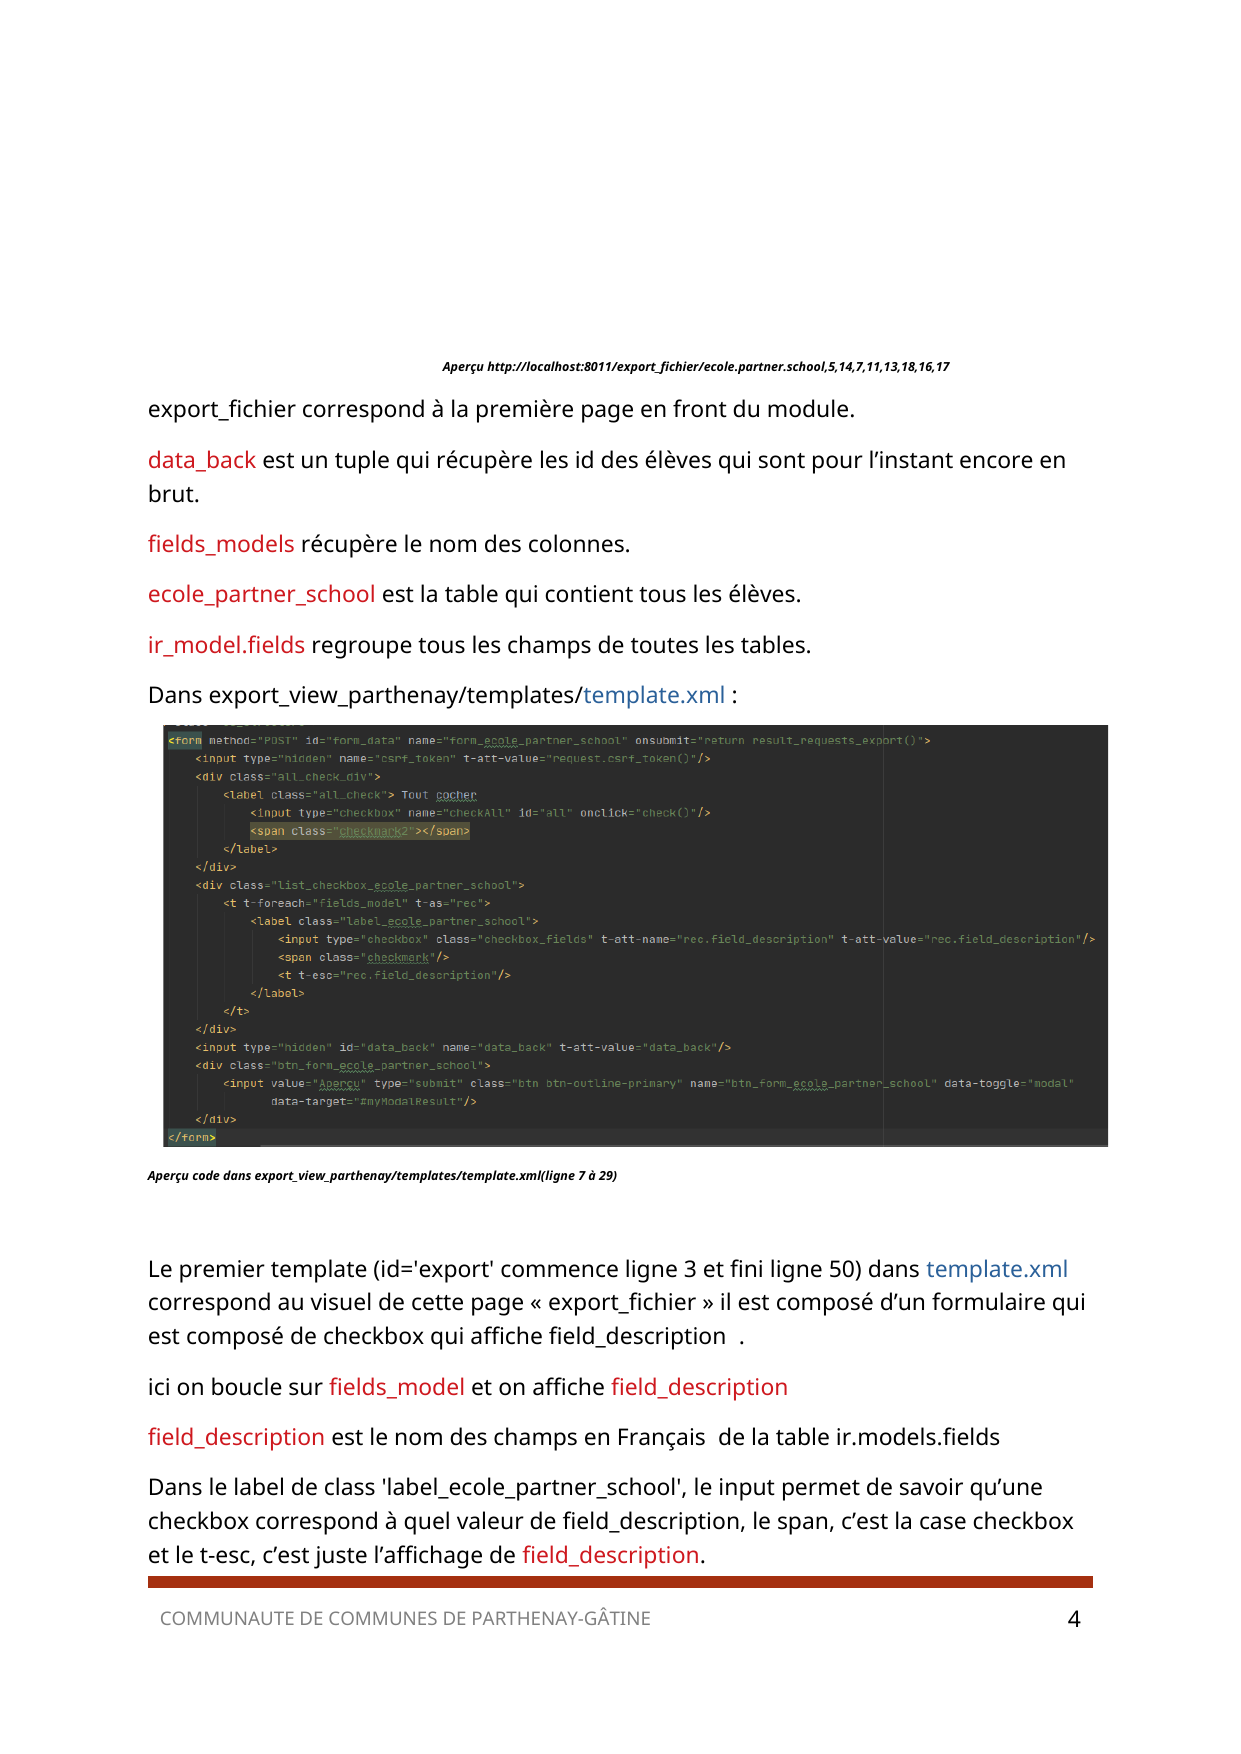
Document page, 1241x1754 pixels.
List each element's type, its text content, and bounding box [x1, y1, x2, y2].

text field_description est le nom des champs en Français de la table ir.models.fields [148, 1421, 1093, 1452]
text fields_models récupère le nom des colonnes. [148, 528, 1093, 559]
text Dans export_view_parthenay/templates/template.xml : [148, 679, 1093, 710]
text ir_model.fields regroupe tous les champs de toutes les tables. [148, 629, 1093, 660]
text ici on boucle sur fields_model et on affiche field_description [148, 1370, 1093, 1402]
text Le premier template (id='export' commence ligne 3 et fini ligne 50) dans template.xml correspond au visuel de cette page « export_fichier » il est composé d’un formulaire qui est composé de checkbox qui affiche field_description . [148, 1252, 1093, 1351]
picture [163, 725, 1109, 1147]
text Aperçu http://localhost:8011/export_fichier/ecole.partner.school,5,14,7,11,13,18,16,17 [148, 358, 1093, 375]
text data_back est un tuple qui récupère les id des élèves qui sont pour l’instant encore en brut. [148, 444, 1093, 509]
text ecole_partner_school est la table qui contient tous les élèves. [148, 578, 1093, 609]
text Aperçu code dans export_view_parthenay/templates/template.xml(ligne 7 à 29) [148, 729, 1093, 1184]
text export_fichier correspond à la première page en front du module. [148, 393, 1093, 424]
text Dans le label de class 'label_ecole_partner_school', le input permet de savoir qu’une checkbox correspond à quel valeur de field_description, le span, c’est la case checkbox et le t-esc, c’est juste l’affichage de field_description. [148, 1471, 1093, 1570]
